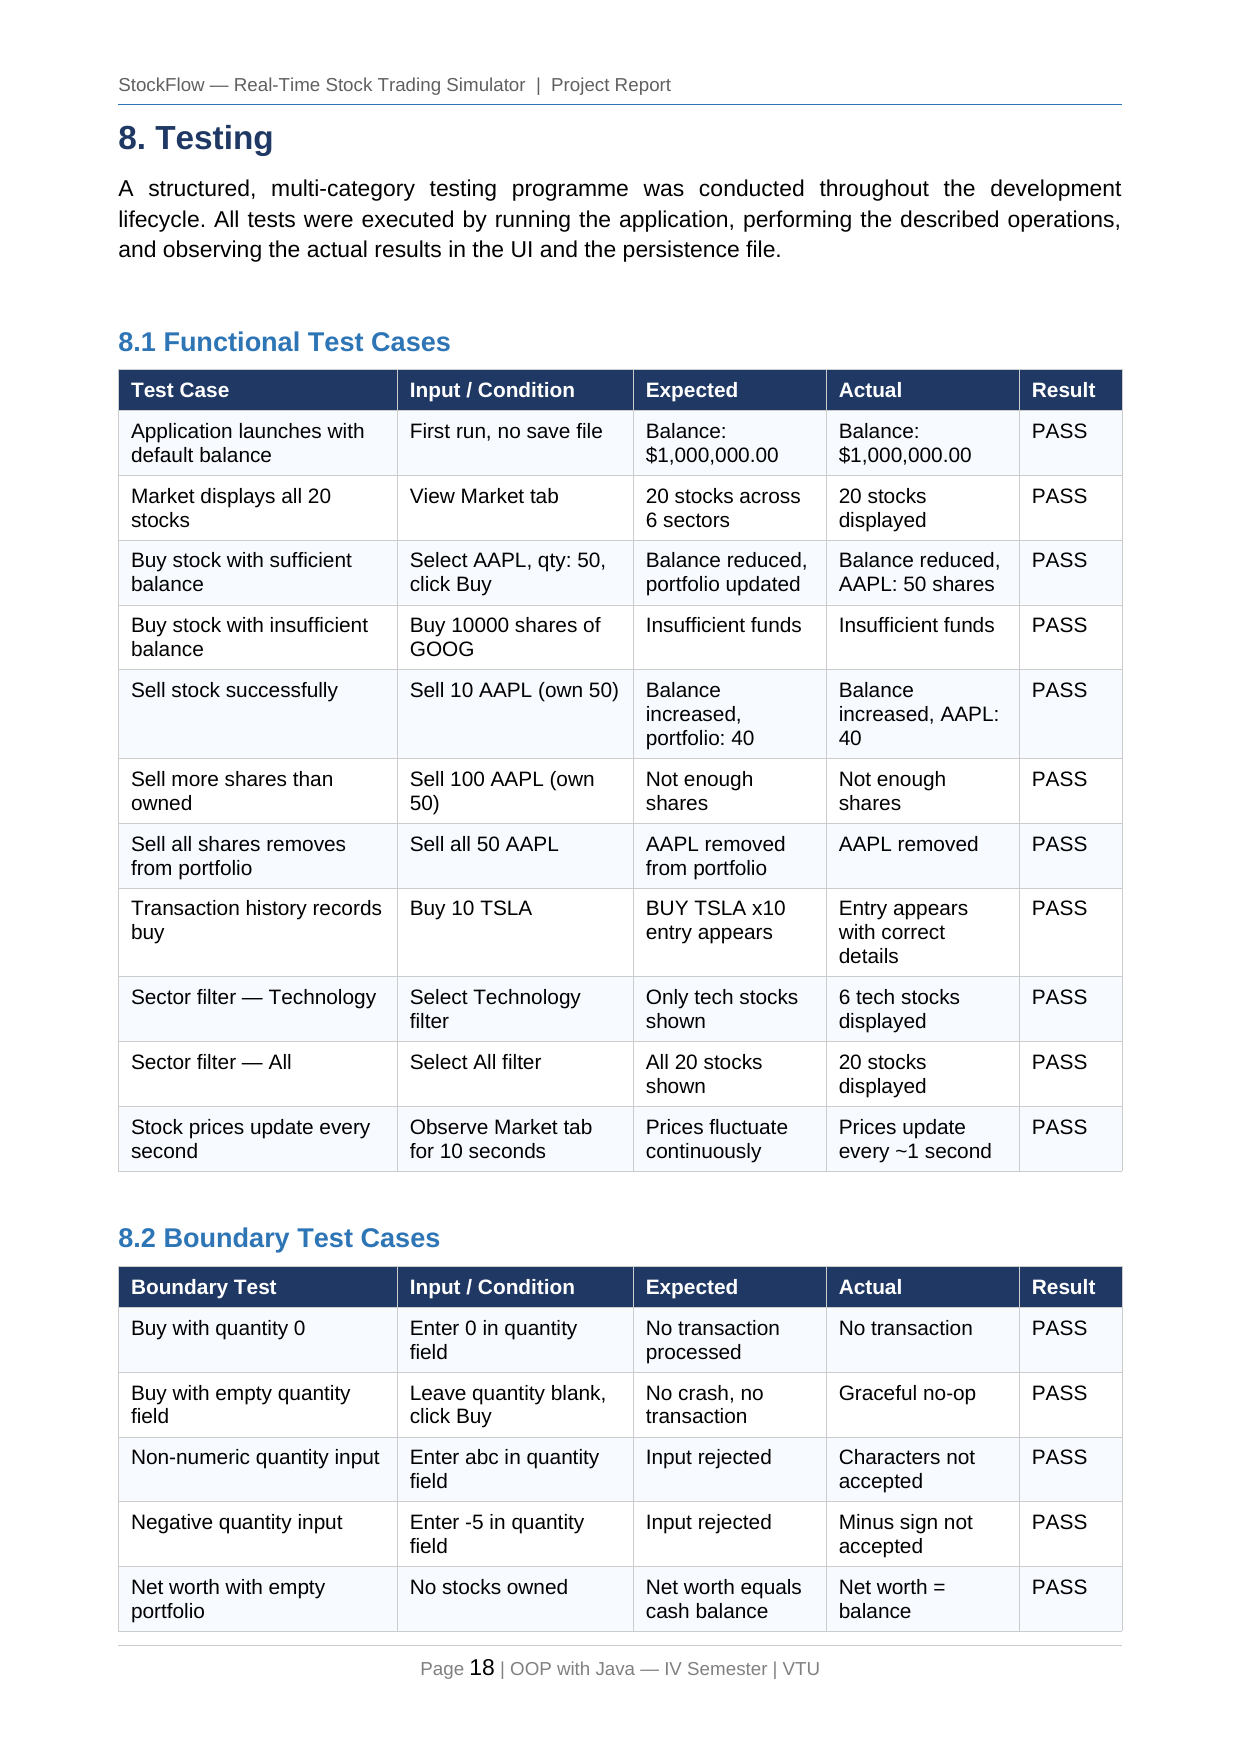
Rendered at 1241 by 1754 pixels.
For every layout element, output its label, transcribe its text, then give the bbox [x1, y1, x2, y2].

table_cell Balance reduced, portfolio updated [634, 541, 826, 604]
table_cell Balance reduced, AAPL: 50 shares [827, 541, 1019, 604]
table_cell PASS [1020, 1107, 1122, 1171]
table_cell Input rejected [634, 1502, 826, 1566]
table_cell Select Technology filter [398, 977, 633, 1041]
table_cell PASS [1020, 1042, 1122, 1106]
table_cell Balance increased, portfolio: 40 [634, 670, 826, 758]
table_cell Input rejected [634, 1438, 826, 1501]
table_cell AAPL removed [827, 824, 1019, 888]
table_cell Observe Market tab for 10 seconds [398, 1107, 633, 1171]
subtitle 8. Testing [118, 118, 1122, 157]
text A structured, multi-category testing programme was conducted throughout the development lifecycle. All tests were executed by running the application, performing the described operations, and observing the actual results in the UI and the persistence file. [118, 175, 1122, 262]
table_cell PASS [1020, 759, 1122, 823]
table_cell 20 stocks displayed [827, 1042, 1019, 1106]
table_cell PASS [1020, 476, 1122, 540]
table_cell Market displays all 20 stocks [119, 476, 397, 540]
table_cell View Market tab [398, 476, 633, 540]
subtitle 8.2 Boundary Test Cases [118, 1222, 1122, 1254]
table_cell PASS [1020, 541, 1122, 604]
table_cell Insufficient funds [634, 606, 826, 669]
table_cell Sell 100 AAPL (own 50) [398, 759, 633, 823]
table_cell No transaction processed [634, 1308, 826, 1372]
table_cell Not enough shares [827, 759, 1019, 823]
table_cell 6 tech stocks displayed [827, 977, 1019, 1041]
table_cell Buy with empty quantity field [119, 1373, 397, 1437]
table_cell 20 stocks displayed [827, 476, 1019, 540]
table_cell PASS [1020, 1438, 1122, 1501]
table_cell Buy stock with insufficient balance [119, 606, 397, 669]
table_cell Prices update every ~1 second [827, 1107, 1019, 1171]
table_cell Insufficient funds [827, 606, 1019, 669]
table_cell Non-numeric quantity input [119, 1438, 397, 1501]
table_cell PASS [1020, 1502, 1122, 1566]
table_cell Balance: $1,000,000.00 [634, 411, 826, 475]
table_cell Application launches with default balance [119, 411, 397, 475]
table_cell PASS [1020, 1308, 1122, 1372]
table_cell Net worth equals cash balance [634, 1567, 826, 1631]
table_cell All 20 stocks shown [634, 1042, 826, 1106]
table_header Boundary Test [119, 1267, 397, 1307]
table_cell Negative quantity input [119, 1502, 397, 1566]
table_cell Sell more shares than owned [119, 759, 397, 823]
table_cell Not enough shares [634, 759, 826, 823]
table_cell PASS [1020, 1373, 1122, 1437]
table_header Actual [827, 370, 1019, 410]
table_header Test Case [119, 370, 397, 410]
table_cell Entry appears with correct details [827, 889, 1019, 976]
table_cell Sell 10 AAPL (own 50) [398, 670, 633, 758]
table_cell Stock prices update every second [119, 1107, 397, 1171]
table_cell No transaction [827, 1308, 1019, 1372]
table_header Input / Condition [398, 370, 633, 410]
table_cell Transaction history records buy [119, 889, 397, 976]
table_cell Net worth with empty portfolio [119, 1567, 397, 1631]
table_cell Characters not accepted [827, 1438, 1019, 1501]
table_cell Graceful no-op [827, 1373, 1019, 1437]
table_cell Leave quantity blank, click Buy [398, 1373, 633, 1437]
table_cell First run, no save file [398, 411, 633, 475]
table_cell Buy 10000 shares of GOOG [398, 606, 633, 669]
table_cell Prices fluctuate continuously [634, 1107, 826, 1171]
table_cell PASS [1020, 977, 1122, 1041]
table_cell Buy with quantity 0 [119, 1308, 397, 1372]
table_cell Select All filter [398, 1042, 633, 1106]
table_cell AAPL removed from portfolio [634, 824, 826, 888]
table_cell Balance increased, AAPL: 40 [827, 670, 1019, 758]
table_header Expected [634, 1267, 826, 1307]
table_cell PASS [1020, 670, 1122, 758]
table_cell Select AAPL, qty: 50, click Buy [398, 541, 633, 604]
table_cell 20 stocks across 6 sectors [634, 476, 826, 540]
table_cell Net worth = balance [827, 1567, 1019, 1631]
table_cell PASS [1020, 411, 1122, 475]
table_cell PASS [1020, 889, 1122, 976]
table_cell No crash, no transaction [634, 1373, 826, 1437]
table_cell Enter abc in quantity field [398, 1438, 633, 1501]
table_cell Sector filter — Technology [119, 977, 397, 1041]
table_cell Balance: $1,000,000.00 [827, 411, 1019, 475]
table_cell Only tech stocks shown [634, 977, 826, 1041]
table_header Input / Condition [398, 1267, 633, 1307]
table_header Actual [827, 1267, 1019, 1307]
table_cell Sell all 50 AAPL [398, 824, 633, 888]
table_cell Sector filter — All [119, 1042, 397, 1106]
table_cell PASS [1020, 1567, 1122, 1631]
table_cell Enter -5 in quantity field [398, 1502, 633, 1566]
table_cell PASS [1020, 606, 1122, 669]
table_header Result [1020, 1267, 1122, 1307]
table_header Result [1020, 370, 1122, 410]
table_cell Sell all shares removes from portfolio [119, 824, 397, 888]
table_cell Enter 0 in quantity field [398, 1308, 633, 1372]
table_cell Minus sign not accepted [827, 1502, 1019, 1566]
table_cell PASS [1020, 824, 1122, 888]
table_cell Buy 10 TSLA [398, 889, 633, 976]
table_cell BUY TSLA x10 entry appears [634, 889, 826, 976]
table_header Expected [634, 370, 826, 410]
subtitle 8.1 Functional Test Cases [118, 326, 1122, 357]
table_cell No stocks owned [398, 1567, 633, 1631]
table_cell Sell stock successfully [119, 670, 397, 758]
table_cell Buy stock with sufficient balance [119, 541, 397, 604]
